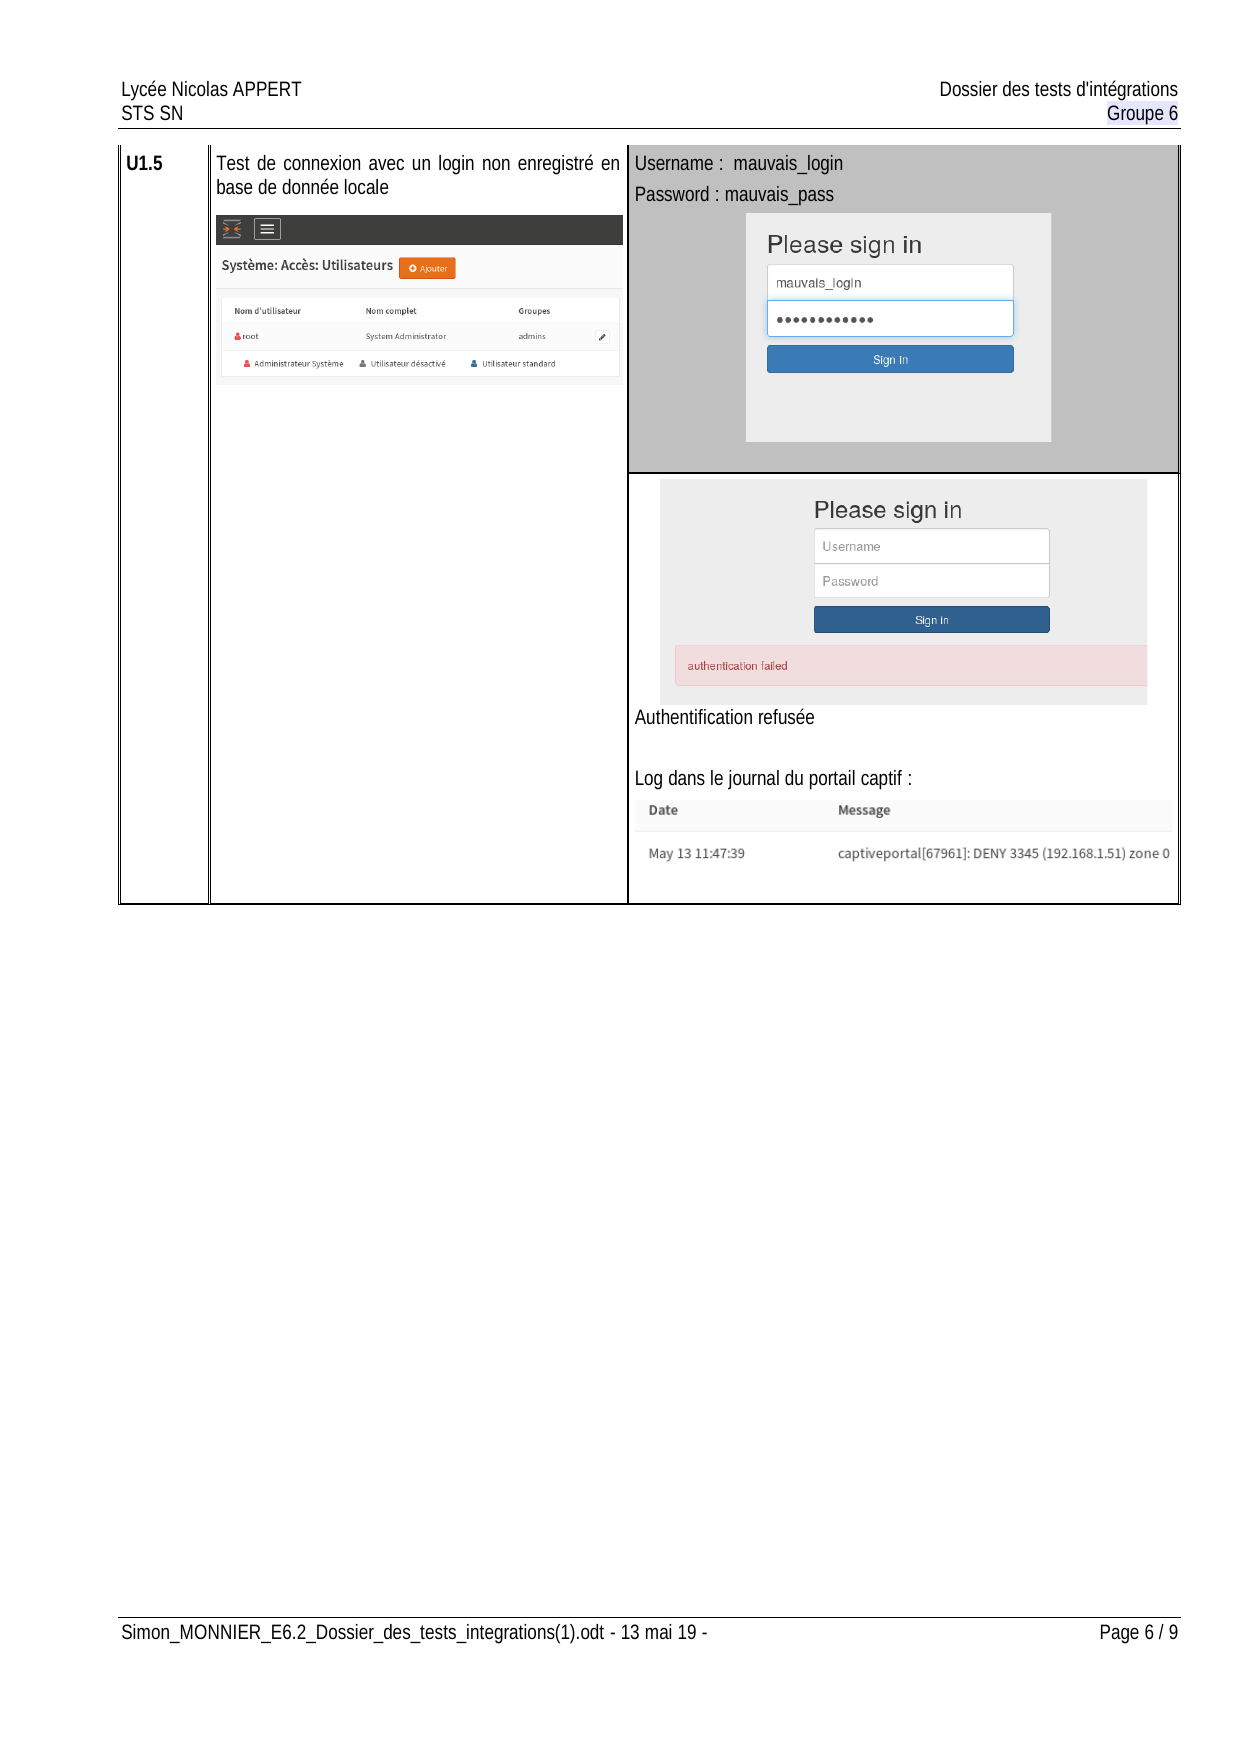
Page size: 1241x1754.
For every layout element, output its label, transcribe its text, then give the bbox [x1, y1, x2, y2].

picture [659, 479, 1148, 705]
picture [216, 215, 623, 385]
table_header Username : mauvais_login Password : mauvais_pass [629, 145, 1178, 472]
table_cell [629, 474, 1178, 479]
picture [745, 213, 1052, 442]
picture [634, 800, 1173, 873]
table_cell Test de connexion avec un login non enregistré en base de donnée locale [211, 145, 627, 903]
table_cell U1.5 [121, 145, 208, 903]
table_cell Authentification refusée Log dans le journal du portail captif : [629, 480, 1178, 903]
